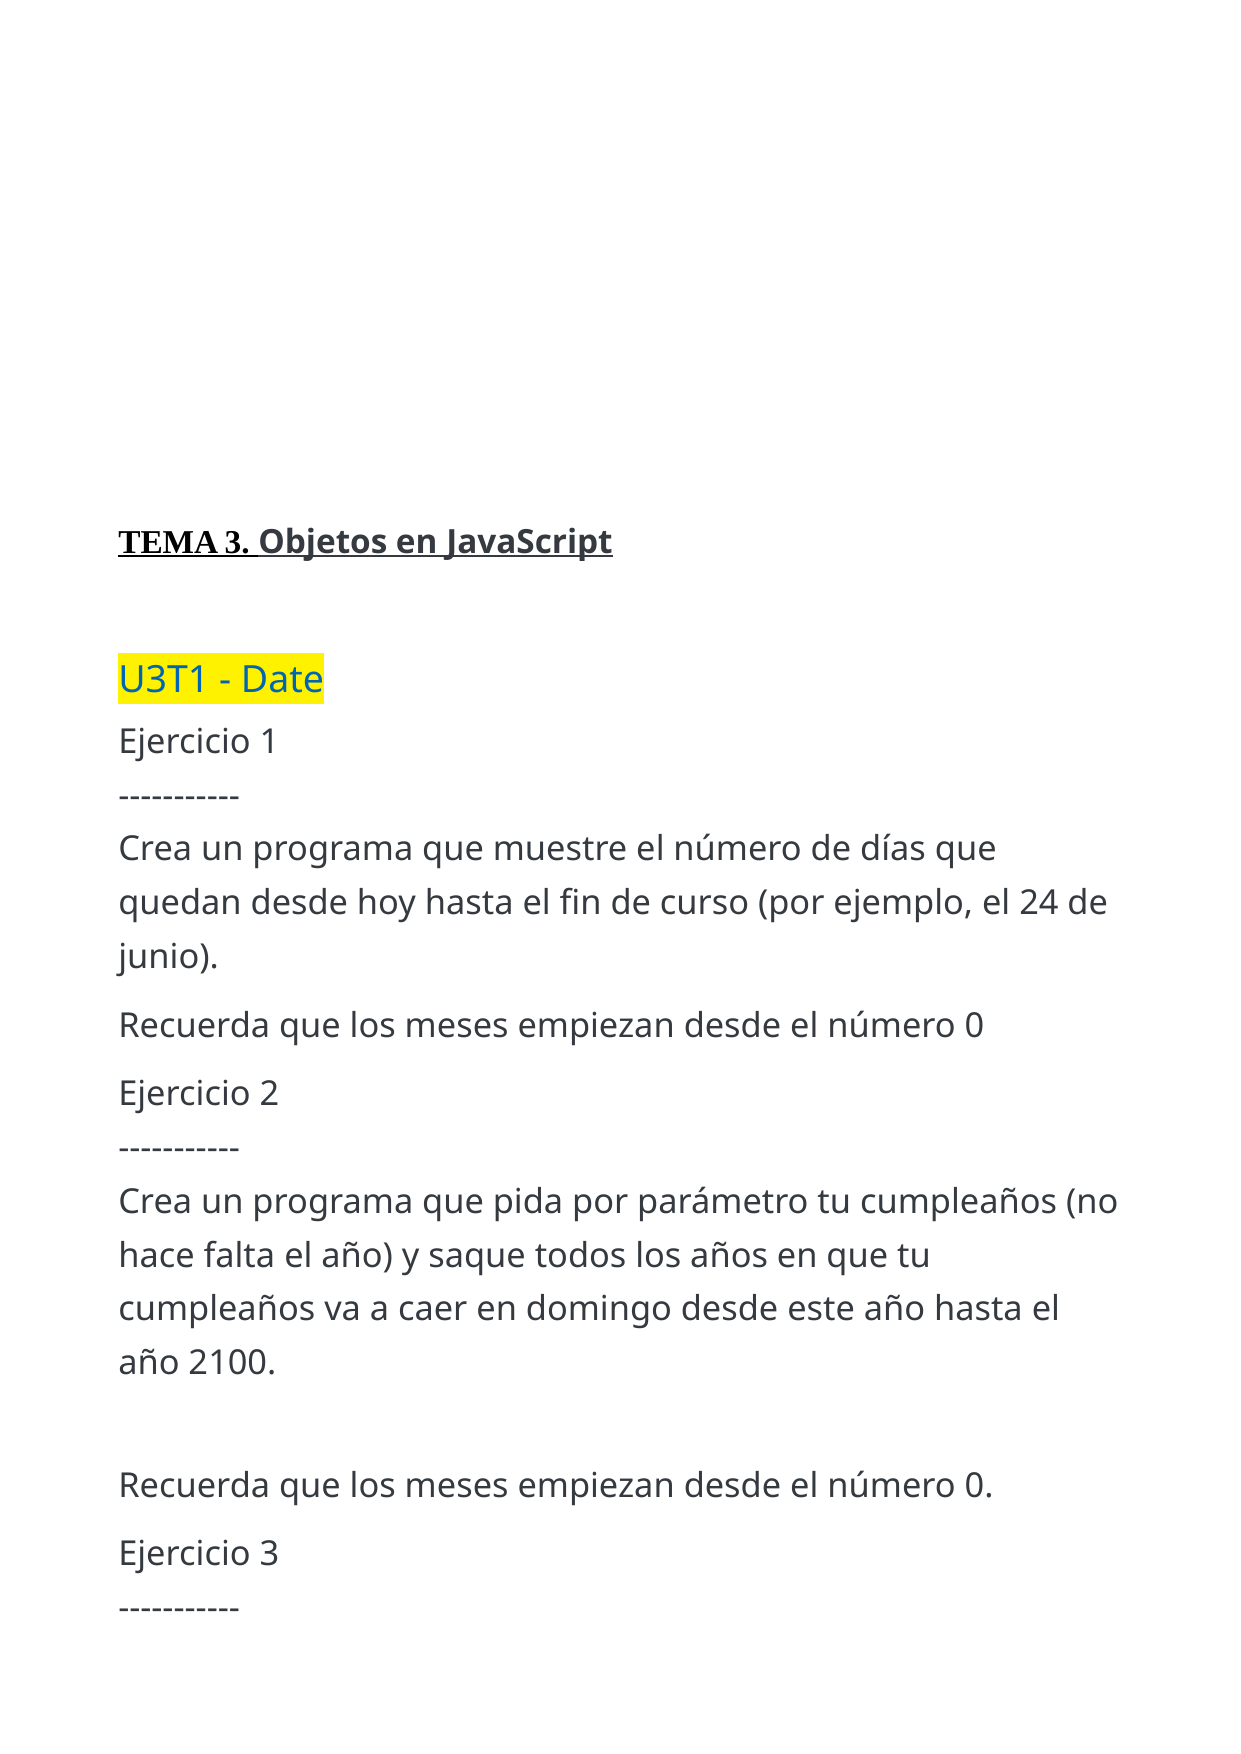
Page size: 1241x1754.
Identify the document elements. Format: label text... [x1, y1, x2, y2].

text ----------- [118, 1582, 1122, 1629]
text Recuerda que los meses empiezan desde el número 0 [118, 1000, 1122, 1047]
text Recuerda que los meses empiezan desde el número 0. [118, 1406, 1122, 1507]
text Ejercicio 2 ----------- Crea un programa que pida por parámetro tu cumpleaños (no hace falta el año) y saque todos los años en que tu cumpleaños va a caer en domingo desde este año hasta el año 2100. [118, 1069, 1122, 1385]
text Ejercicio 1 ----------- Crea un programa que muestre el número de días que quedan desde hoy hasta el fin de curso (por ejemplo, el 24 de junio). [118, 716, 1122, 979]
text TEMA 3. Objetos en JavaScript [118, 518, 1122, 563]
text Ejercicio 3 [118, 1529, 1122, 1576]
subtitle U3T1 - Date [118, 653, 1122, 704]
